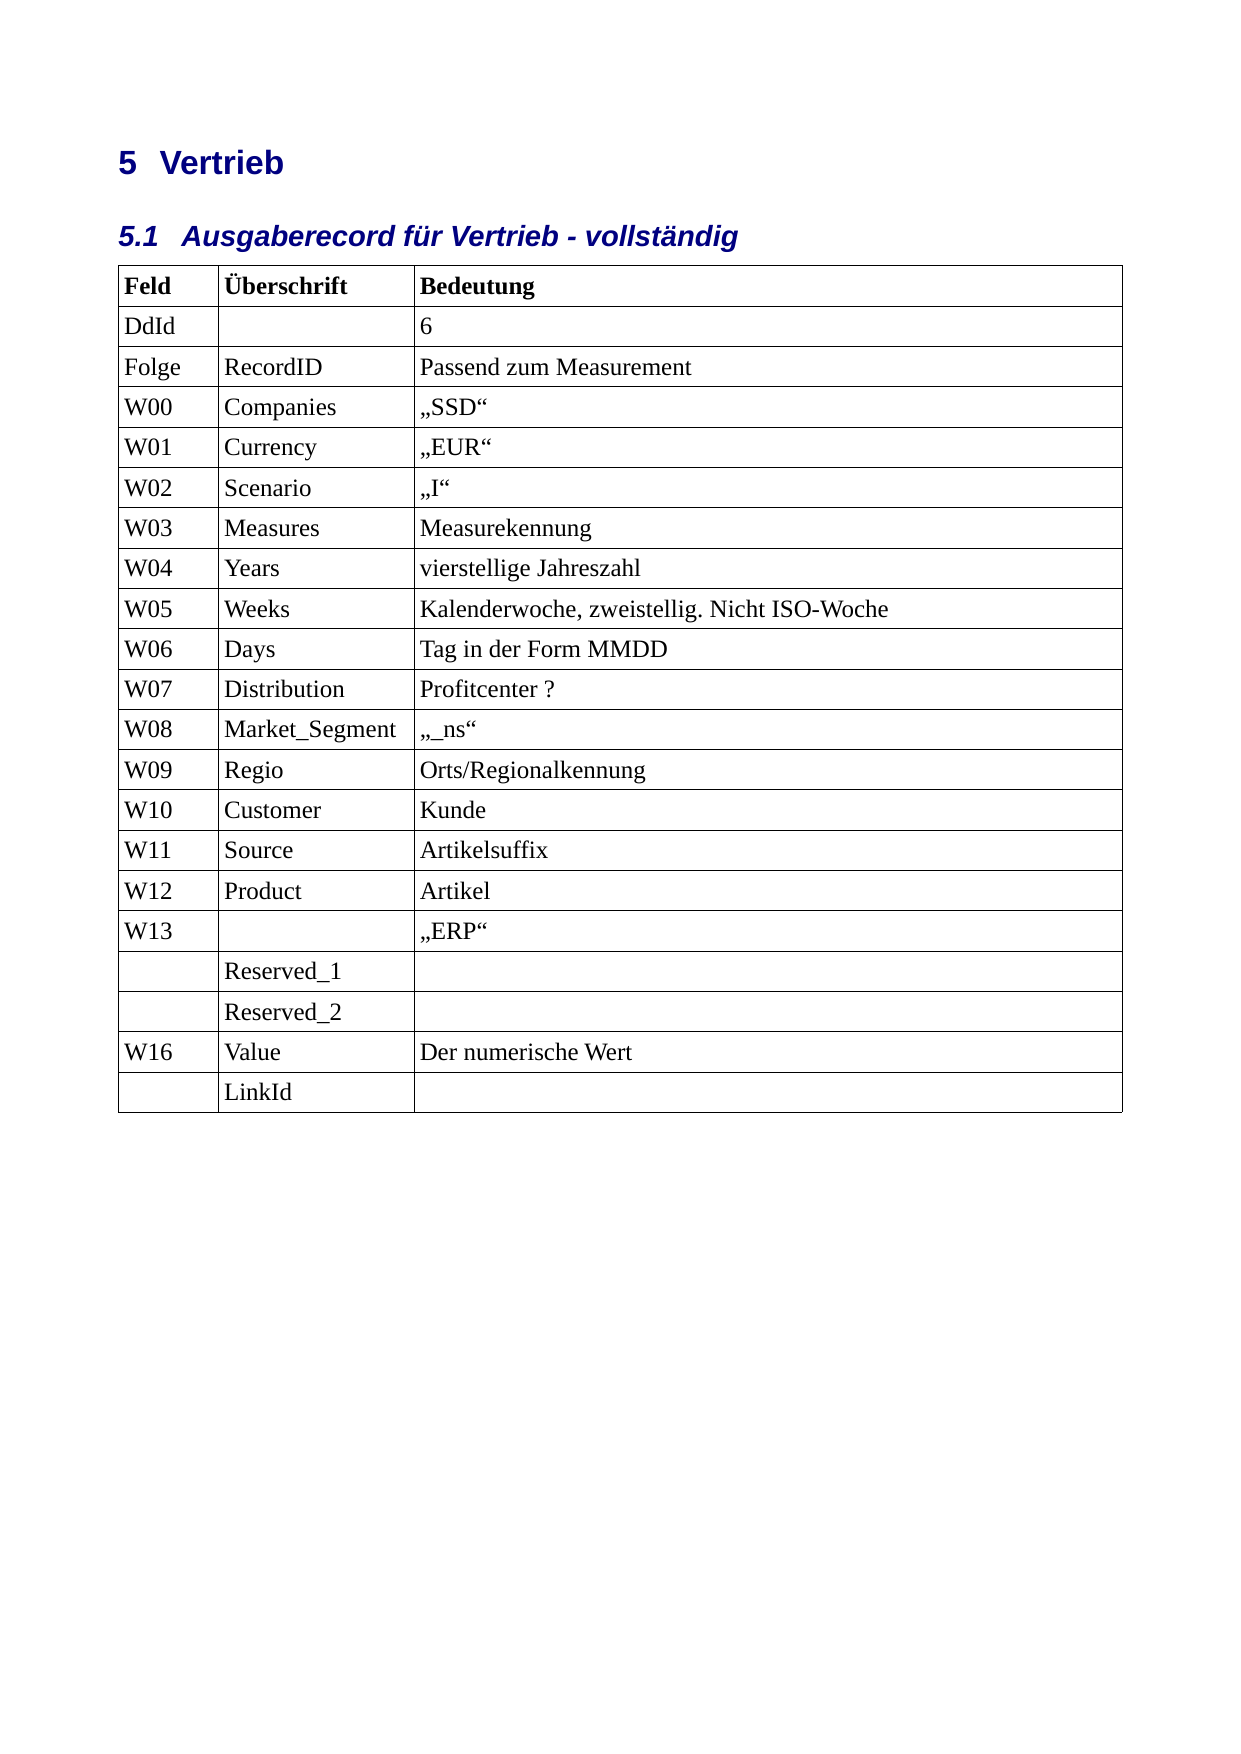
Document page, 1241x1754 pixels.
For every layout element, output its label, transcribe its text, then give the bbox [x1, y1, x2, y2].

table_cell 6 [415, 307, 1122, 346]
table_cell W04 [119, 549, 218, 588]
table_cell RecordID [219, 347, 414, 386]
table_cell Regio [219, 750, 414, 789]
table_cell W07 [119, 670, 218, 709]
table_cell [415, 1073, 1122, 1112]
table_cell Kunde [415, 790, 1122, 830]
table_header Bedeutung [415, 266, 1122, 306]
table_cell LinkId [219, 1073, 414, 1112]
table_cell [119, 952, 218, 991]
table_cell „SSD“ [415, 387, 1122, 427]
subtitle Vertrieb [118, 143, 1122, 182]
table_cell Reserved_2 [219, 992, 414, 1031]
table_cell vierstellige Jahreszahl [415, 549, 1122, 588]
table_cell Measurekennung [415, 508, 1122, 547]
table_cell W08 [119, 710, 218, 749]
table_cell Value [219, 1032, 414, 1072]
table_cell W03 [119, 508, 218, 547]
table_cell [415, 952, 1122, 991]
table_cell Product [219, 871, 414, 910]
table_cell Market_Segment [219, 710, 414, 749]
table_cell „ERP“ [415, 911, 1122, 951]
table_cell „EUR“ [415, 428, 1122, 467]
table_cell W06 [119, 629, 218, 668]
table_cell Folge [119, 347, 218, 386]
table_header Überschrift [219, 266, 414, 306]
table_cell Passend zum Measurement [415, 347, 1122, 386]
table_cell W09 [119, 750, 218, 789]
table_cell Source [219, 831, 414, 870]
table_cell [415, 992, 1122, 1031]
table_cell Artikelsuffix [415, 831, 1122, 870]
table_cell Days [219, 629, 414, 668]
table_cell Distribution [219, 670, 414, 709]
table_cell W01 [119, 428, 218, 467]
table_cell W12 [119, 871, 218, 910]
table_cell [219, 307, 414, 346]
table_cell W02 [119, 468, 218, 507]
table_cell Orts/Regionalkennung [415, 750, 1122, 789]
table_header Feld [119, 266, 218, 306]
table_cell Der numerische Wert [415, 1032, 1122, 1072]
table_cell Years [219, 549, 414, 588]
table_cell Currency [219, 428, 414, 467]
table_cell W16 [119, 1032, 218, 1072]
table_cell W00 [119, 387, 218, 427]
table_cell Profitcenter ? [415, 670, 1122, 709]
table_cell Companies [219, 387, 414, 427]
table_cell [219, 911, 414, 951]
table_cell W05 [119, 589, 218, 628]
table_cell „I“ [415, 468, 1122, 507]
table_cell Reserved_1 [219, 952, 414, 991]
table_cell DdId [119, 307, 218, 346]
table_cell Artikel [415, 871, 1122, 910]
table_cell W13 [119, 911, 218, 951]
table_cell Tag in der Form MMDD [415, 629, 1122, 668]
table_cell „_ns“ [415, 710, 1122, 749]
table_cell Customer [219, 790, 414, 830]
table_cell Measures [219, 508, 414, 547]
table_cell Weeks [219, 589, 414, 628]
table_cell Kalenderwoche, zweistellig. Nicht ISO-Woche [415, 589, 1122, 628]
subtitle Ausgaberecord für Vertrieb - vollständig [118, 219, 1122, 253]
table_cell Scenario [219, 468, 414, 507]
table_cell [119, 1073, 218, 1112]
table_cell W10 [119, 790, 218, 830]
table_cell [119, 992, 218, 1031]
table_cell W11 [119, 831, 218, 870]
